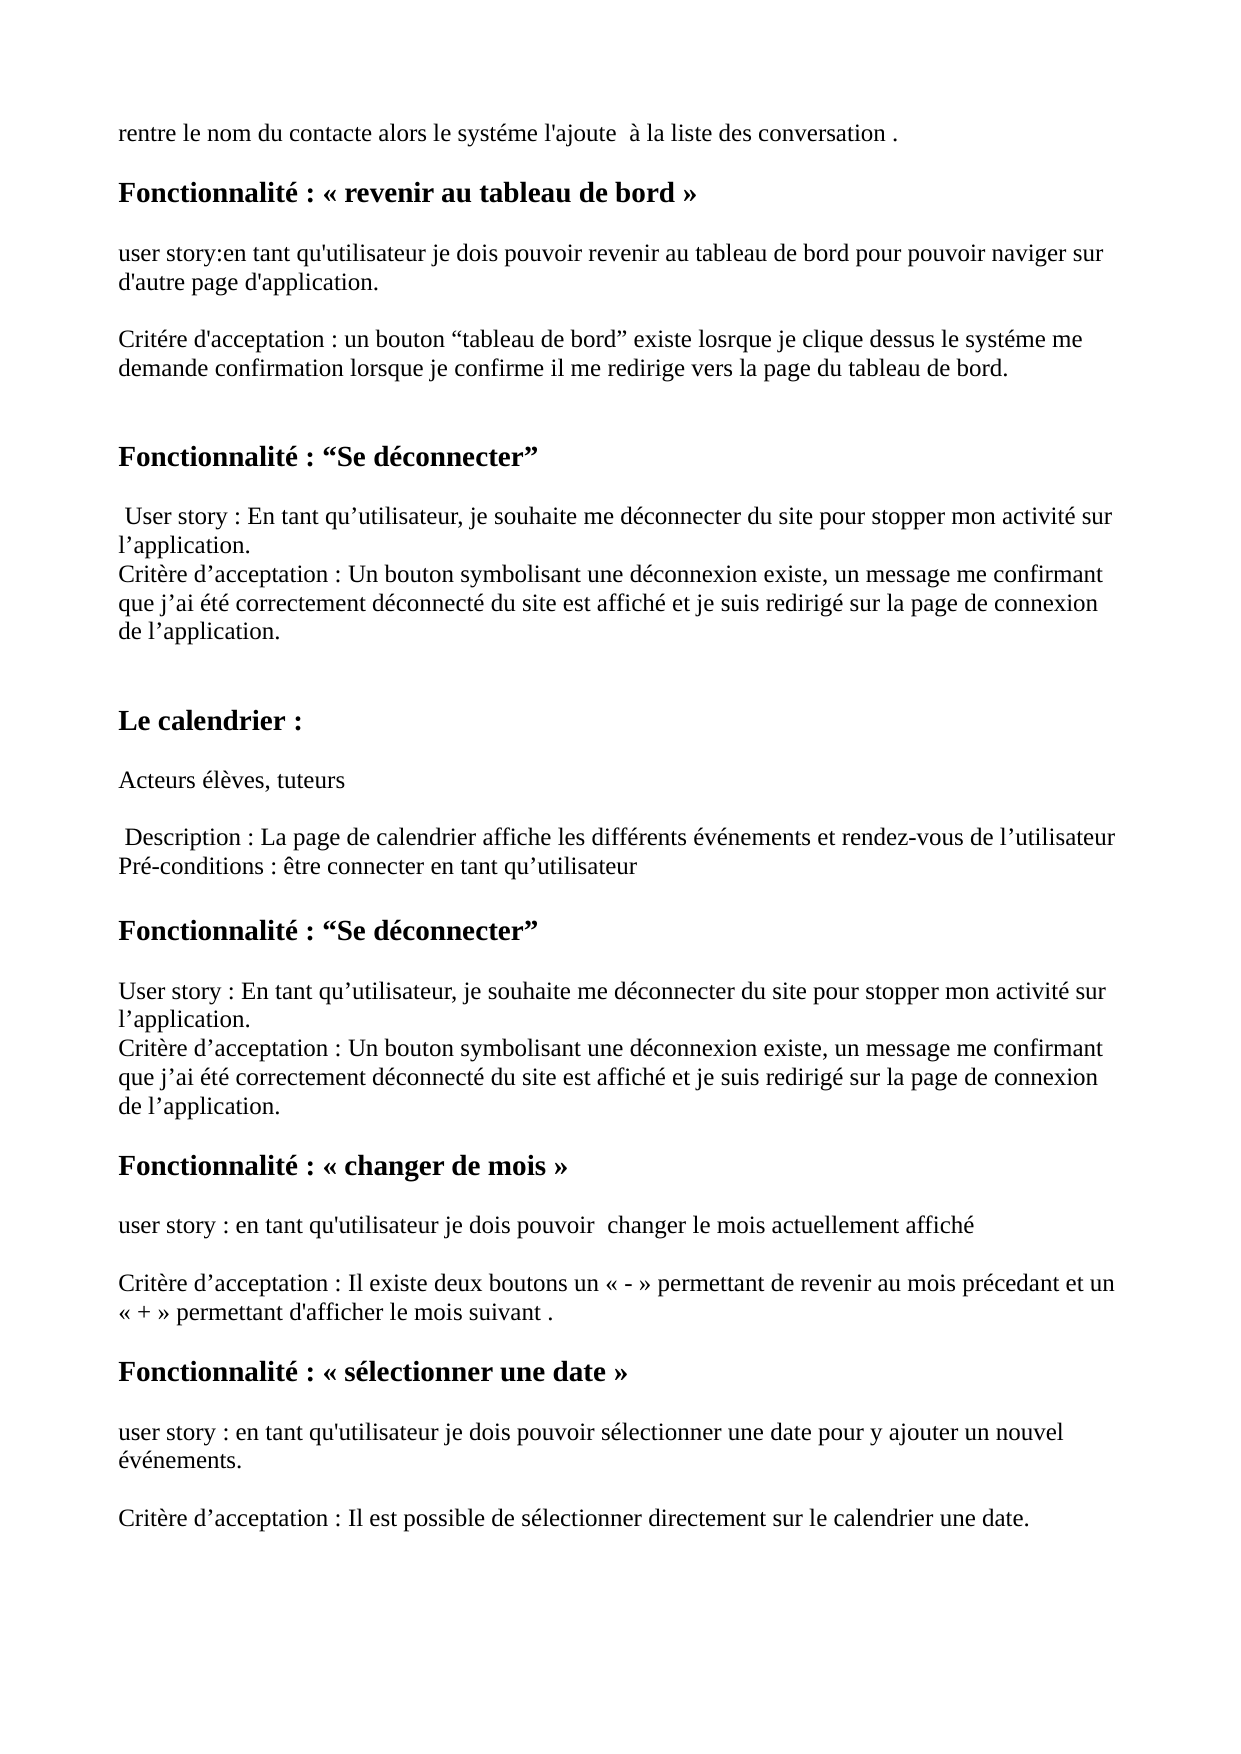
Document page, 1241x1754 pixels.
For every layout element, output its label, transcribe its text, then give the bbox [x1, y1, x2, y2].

text Fonctionnalité : « revenir au tableau de bord » [118, 176, 1122, 209]
text Critère d’acceptation : Un bouton symbolisant une déconnexion existe, un message me confirmant que j’ai été correctement déconnecté du site est affiché et je suis redirigé sur la page de connexion de l’application. [118, 559, 1122, 645]
text User story : En tant qu’utilisateur, je souhaite me déconnecter du site pour stopper mon activité sur l’application. [118, 976, 1122, 1033]
text User story : En tant qu’utilisateur, je souhaite me déconnecter du site pour stopper mon activité sur l’application. [118, 501, 1122, 559]
text Acteurs élèves, tuteurs [118, 765, 1122, 794]
text Description : La page de calendrier affiche les différents événements et rendez-vous de l’utilisateur Pré-conditions : être connecter en tant qu’utilisateur [118, 822, 1122, 880]
text Fonctionnalité : “Se déconnecter” [118, 439, 1122, 473]
text Critère d’acceptation : Il existe deux boutons un « - » permettant de revenir au mois précedant et un « + » permettant d'afficher le mois suivant . [118, 1268, 1122, 1326]
text Fonctionnalité : « sélectionner une date » [118, 1354, 1122, 1388]
text user story : en tant qu'utilisateur je dois pouvoir sélectionner une date pour y ajouter un nouvel événements. [118, 1417, 1122, 1474]
text Fonctionnalité : « changer de mois » [118, 1148, 1122, 1182]
text Critère d’acceptation : Il est possible de sélectionner directement sur le calendrier une date. [118, 1503, 1122, 1532]
text user story : en tant qu'utilisateur je dois pouvoir changer le mois actuellement affiché [118, 1211, 1122, 1239]
text Le calendrier : [118, 703, 1122, 736]
text rentre le nom du contacte alors le systéme l'ajoute à la liste des conversation . [118, 118, 1122, 147]
text Fonctionnalité : “Se déconnecter” [118, 913, 1122, 947]
text Critère d’acceptation : Un bouton symbolisant une déconnexion existe, un message me confirmant que j’ai été correctement déconnecté du site est affiché et je suis redirigé sur la page de connexion de l’application. [118, 1033, 1122, 1119]
text Critére d'acceptation : un bouton “tableau de bord” existe losrque je clique dessus le systéme me demande confirmation lorsque je confirme il me redirige vers la page du tableau de bord. [118, 324, 1122, 382]
text user story:en tant qu'utilisateur je dois pouvoir revenir au tableau de bord pour pouvoir naviger sur d'autre page d'application. [118, 238, 1122, 295]
